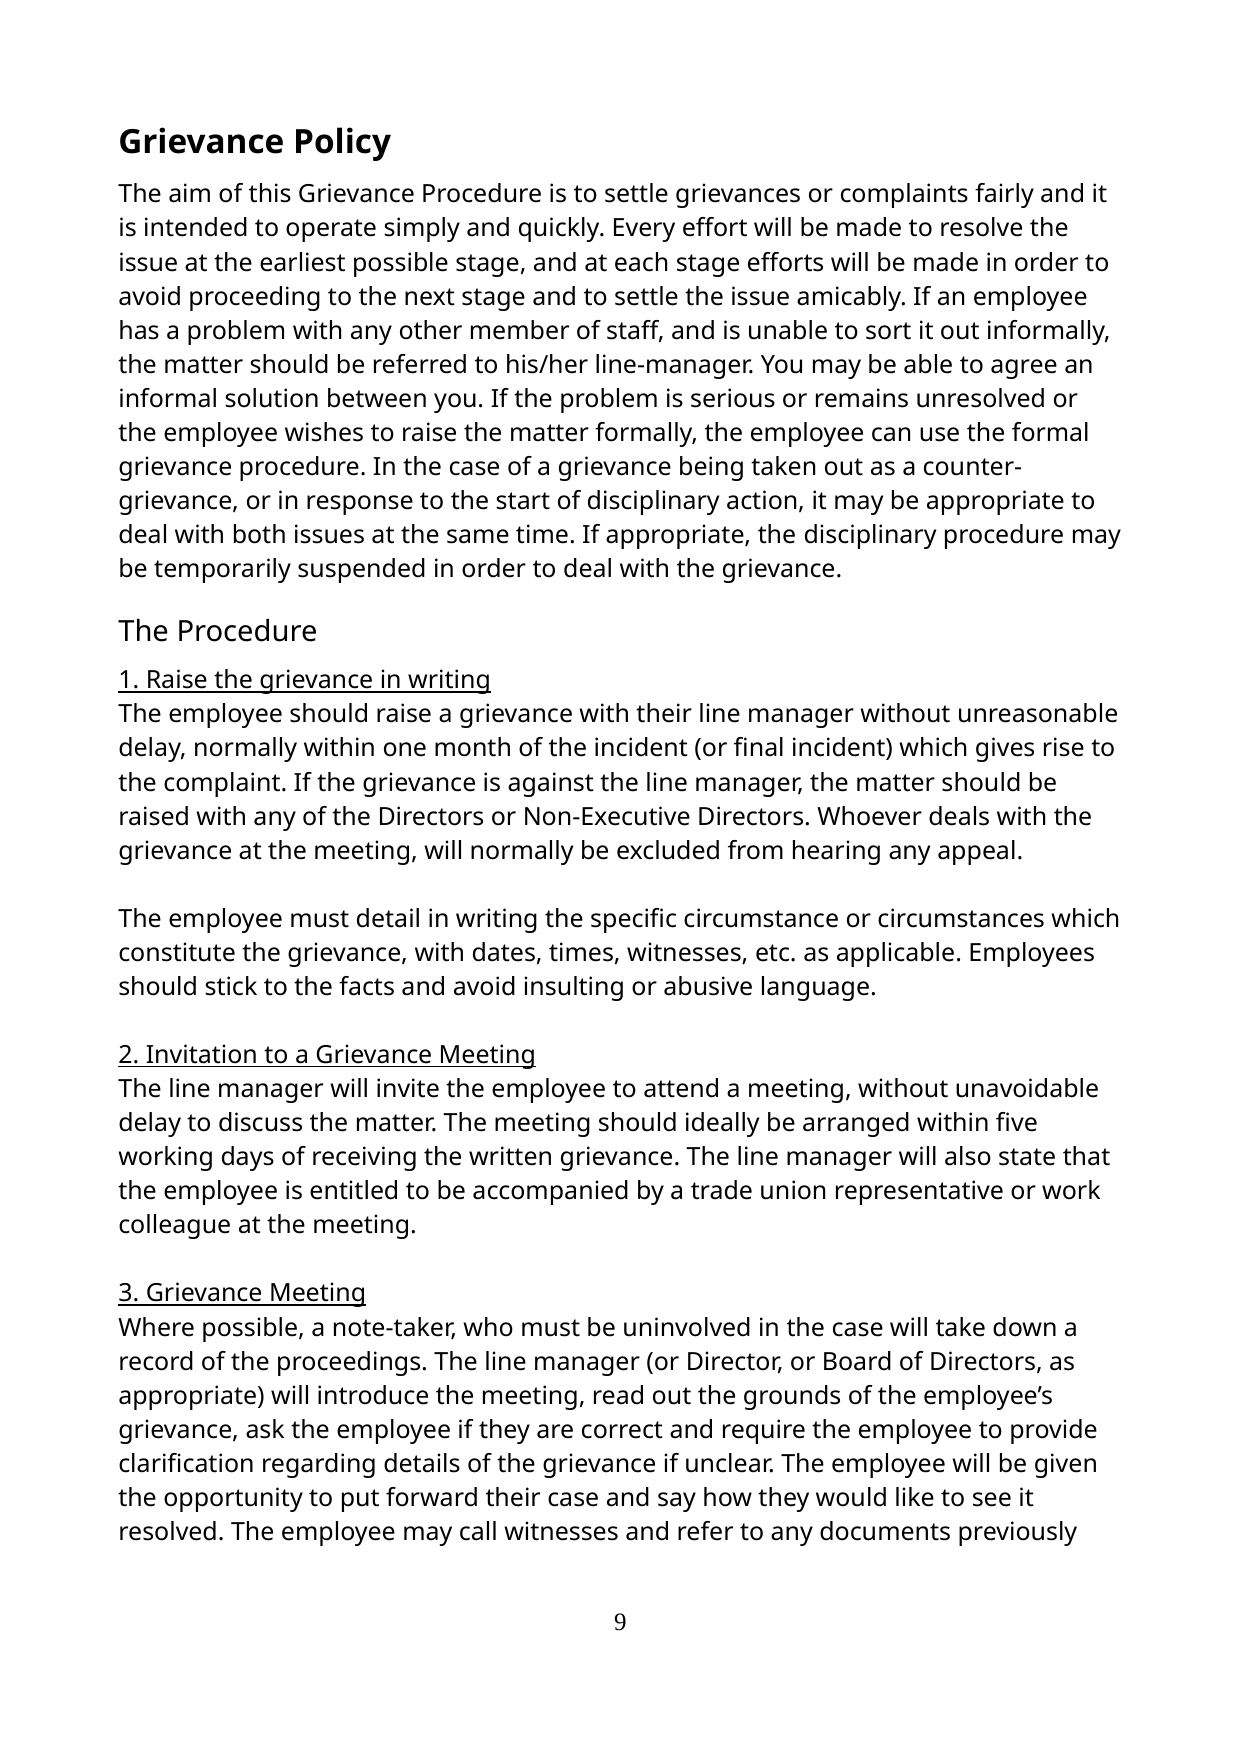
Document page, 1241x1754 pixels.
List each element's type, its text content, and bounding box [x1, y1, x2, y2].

subtitle The Procedure [118, 610, 1122, 649]
subtitle Grievance Policy [118, 118, 1122, 163]
text 1. Raise the grievance in writing [118, 662, 1122, 696]
text Where possible, a note-taker, who must be uninvolved in the case will take down a record of the proceedings. The line manager (or Director, or Board of Directors, as appropriate) will introduce the meeting, read out the grounds of the employee’s grievance, ask the employee if they are correct and require the employee to provide clarification regarding details of the grievance if unclear. The employee will be given the opportunity to put forward their case and say how they would like to see it resolved. The employee may call witnesses and refer to any documents previously [118, 1309, 1122, 1548]
text The employee must detail in writing the specific circumstance or circumstances which constitute the grievance, with dates, times, witnesses, etc. as applicable. Employees should stick to the facts and avoid insulting or abusive language. [118, 900, 1122, 1003]
text The aim of this Grievance Procedure is to settle grievances or complaints fairly and it is intended to operate simply and quickly. Every effort will be made to resolve the issue at the earliest possible stage, and at each stage efforts will be made in order to avoid proceeding to the next stage and to settle the issue amicably. If an employee has a problem with any other member of staff, and is unable to sort it out informally, the matter should be referred to his/her line-manager. You may be able to agree an informal solution between you. If the problem is serious or remains unresolved or the employee wishes to raise the matter formally, the employee can use the formal grievance procedure. In the case of a grievance being taken out as a counter-grievance, or in response to the start of disciplinary action, it may be appropriate to deal with both issues at the same time. If appropriate, the disciplinary procedure may be temporarily suspended in order to deal with the grievance. [118, 176, 1122, 585]
text 3. Grievance Meeting [118, 1275, 1122, 1309]
text 2. Invitation to a Grievance Meeting [118, 1037, 1122, 1071]
text The employee should raise a grievance with their line manager without unreasonable delay, normally within one month of the incident (or final incident) which gives rise to the complaint. If the grievance is against the line manager, the matter should be raised with any of the Directors or Non-Executive Directors. Whoever deals with the grievance at the meeting, will normally be excluded from hearing any appeal. [118, 696, 1122, 866]
text The line manager will invite the employee to attend a meeting, without unavoidable delay to discuss the matter. The meeting should ideally be arranged within five working days of receiving the written grievance. The line manager will also state that the employee is entitled to be accompanied by a trade union representative or work colleague at the meeting. [118, 1071, 1122, 1241]
